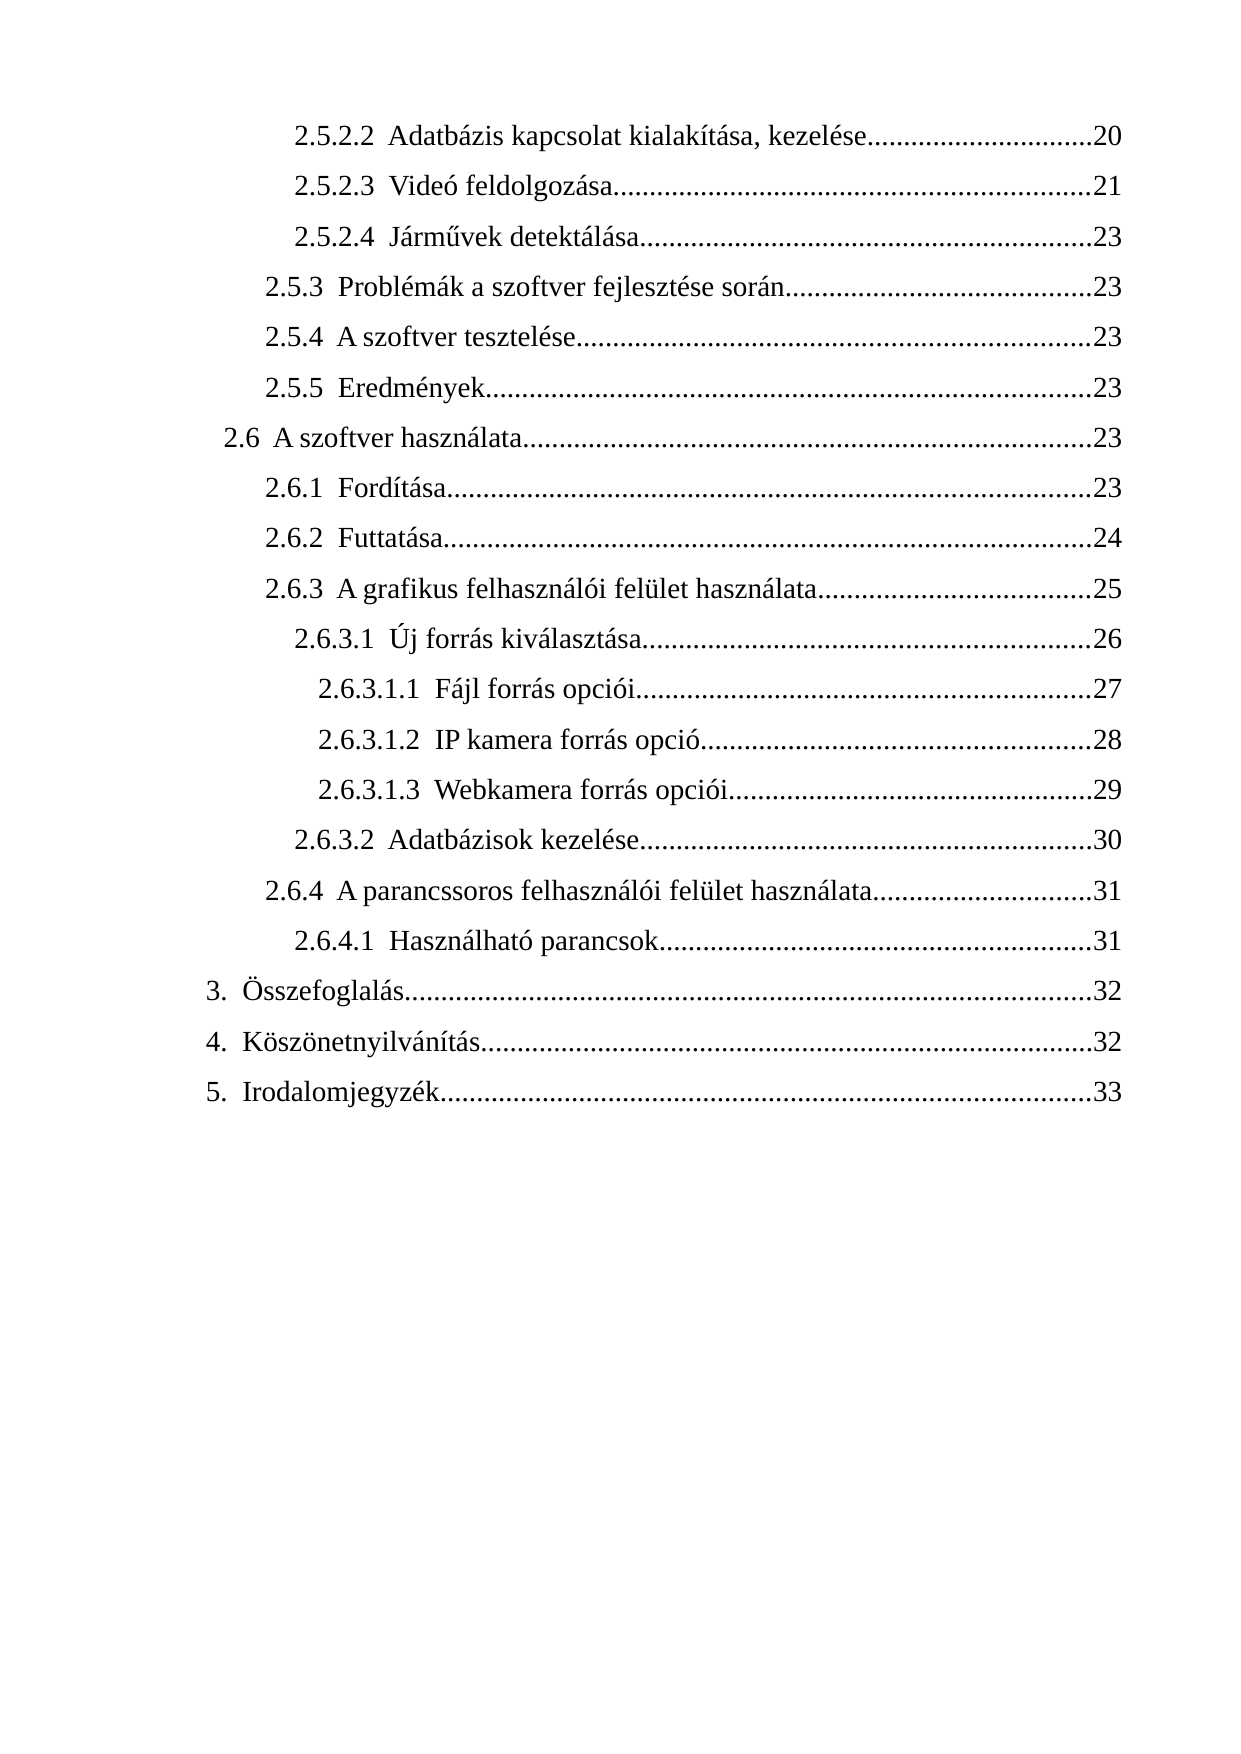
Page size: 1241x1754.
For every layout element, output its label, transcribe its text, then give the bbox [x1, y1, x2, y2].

text 2.6.2 Futtatása 24 [177, 521, 1122, 554]
text 2.6.1 Fordítása 23 [177, 470, 1122, 504]
text 2.6.4 A parancssoros felhasználói felület használata 31 [177, 873, 1122, 906]
text 2.5.4 A szoftver tesztelése 23 [177, 319, 1122, 353]
text 2.5.3 Problémák a szoftver fejlesztése során 23 [177, 269, 1122, 303]
text 2.5.5 Eredmények 23 [177, 370, 1122, 403]
text 2.5.2.4 Járművek detektálása 23 [207, 219, 1122, 252]
text 2.6.3.1.3 Webkamera forrás opciói 29 [230, 772, 1122, 806]
text 2.6.3 A grafikus felhasználói felület használata 25 [177, 571, 1122, 604]
text 2.6.3.1.1 Fájl forrás opciói 27 [230, 672, 1122, 705]
text 2.6.3.2 Adatbázisok kezelése 30 [207, 822, 1122, 856]
text 2.6.3.1 Új forrás kiválasztása 26 [207, 621, 1122, 655]
text 2.6.4.1 Használható parancsok 31 [207, 923, 1122, 957]
text 4. Köszönetnyilvánítás 32 [118, 1024, 1122, 1057]
text 3. Összefoglalás 32 [118, 973, 1122, 1007]
text 2.6 A szoftver használata 23 [136, 420, 1122, 453]
text 2.5.2.2 Adatbázis kapcsolat kialakítása, kezelése 20 [207, 118, 1122, 152]
text 2.5.2.3 Videó feldolgozása 21 [207, 168, 1122, 202]
text 5. Irodalomjegyzék 33 [118, 1074, 1122, 1108]
text 2.6.3.1.2 IP kamera forrás opció 28 [230, 722, 1122, 755]
